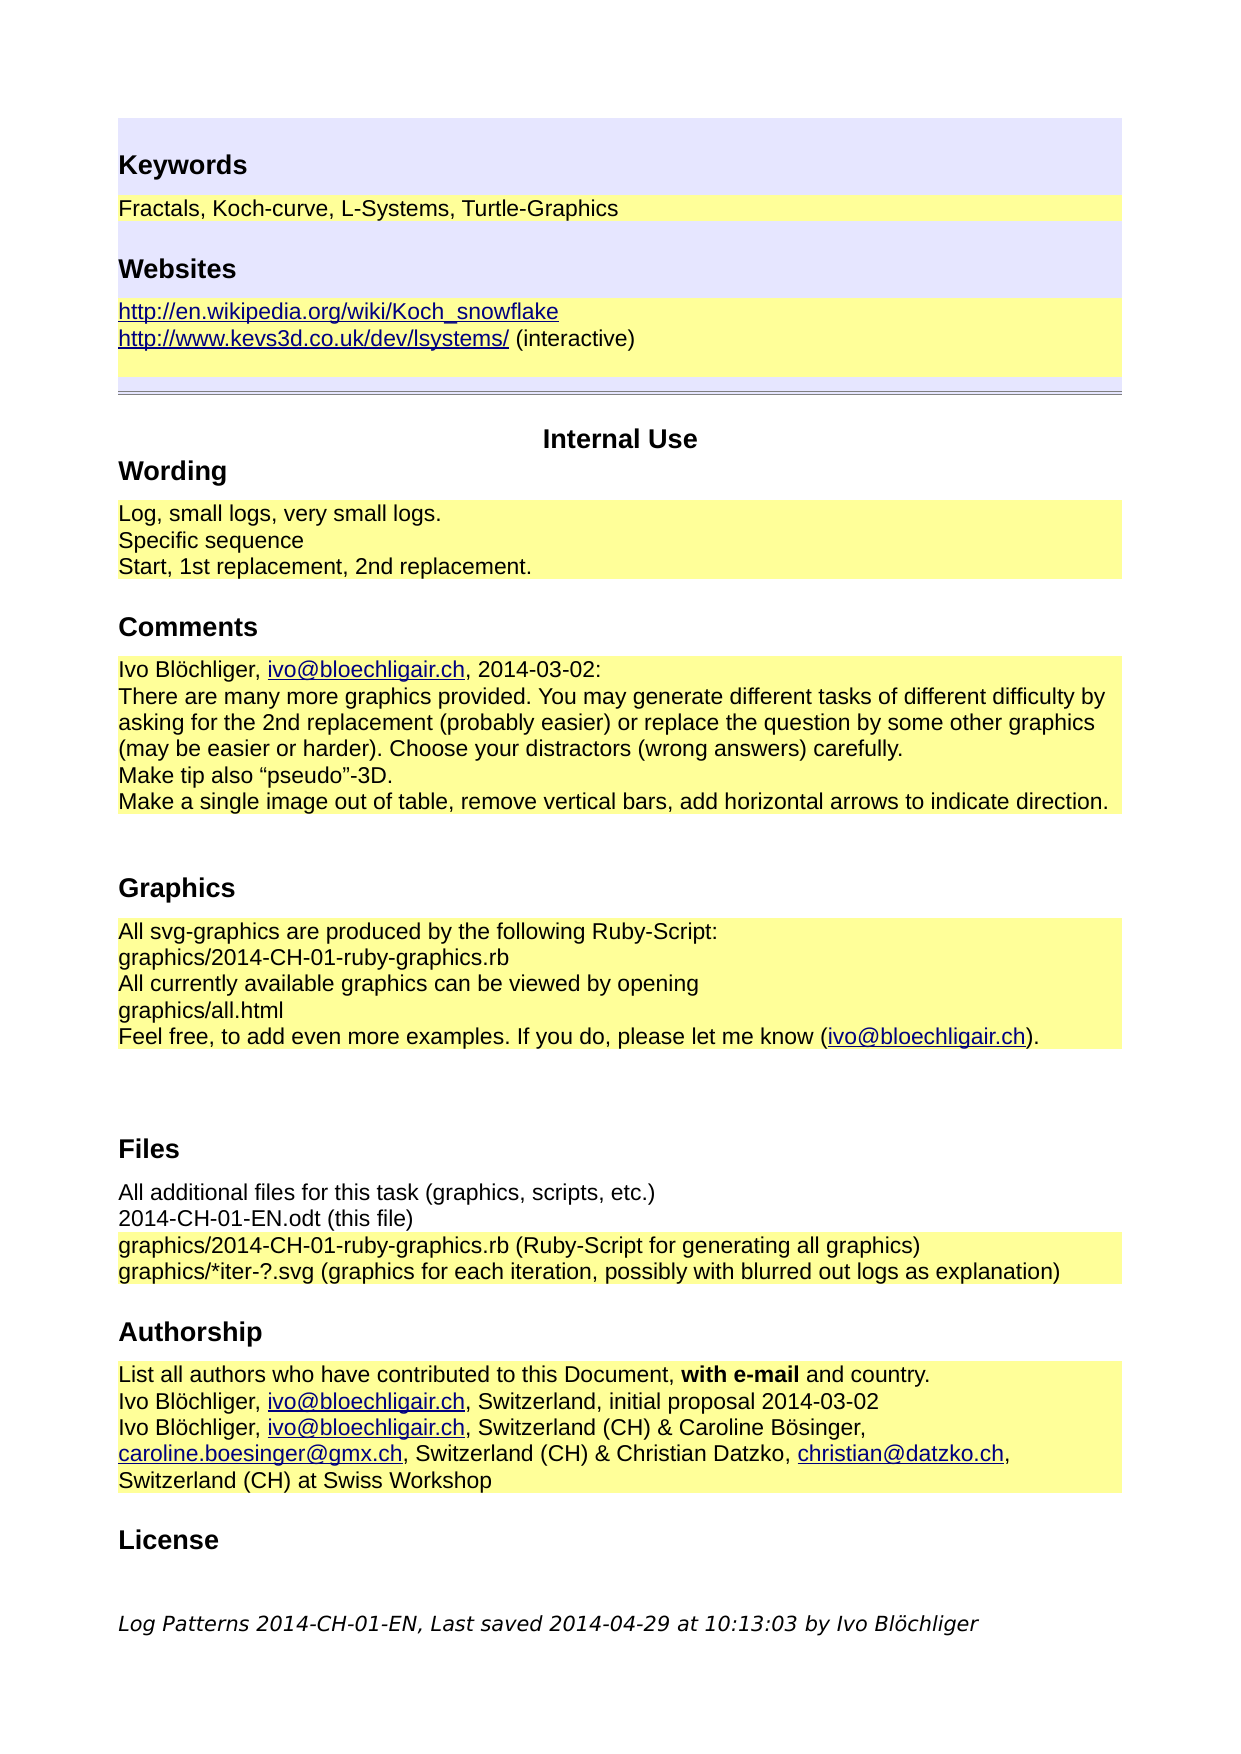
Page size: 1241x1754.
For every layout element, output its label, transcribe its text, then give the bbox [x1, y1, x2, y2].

text Specific sequence [118, 527, 1122, 553]
text Log, small logs, very small logs. [118, 500, 1122, 527]
text Feel free, to add even more examples. If you do, please let me know (ivo@bloechligair.ch). [118, 1023, 1122, 1049]
text Make a single image out of table, remove vertical bars, add horizontal arrows to indicate direction. [118, 788, 1122, 814]
text graphics/*iter-?.svg (graphics for each iteration, possibly with blurred out logs as explanation) [118, 1258, 1122, 1284]
text List all authors who have contributed to this Document, with e-mail and country. [118, 1361, 1122, 1388]
subtitle Files [118, 1133, 1122, 1164]
subtitle Websites [118, 253, 1122, 284]
subtitle Comments [118, 611, 1122, 642]
text Ivo Blöchliger, ivo@bloechligair.ch, 2014-03-02: [118, 656, 1122, 683]
subtitle Authorship [118, 1316, 1122, 1347]
text All svg-graphics are produced by the following Ruby-Script: [118, 918, 1122, 944]
subtitle Wording [118, 455, 1122, 486]
subtitle Keywords [118, 149, 1122, 181]
text graphics/all.html [118, 997, 1122, 1023]
text http://en.wikipedia.org/wiki/Koch_snowflake [118, 298, 1122, 324]
text graphics/2014-CH-01-ruby-graphics.rb (Ruby-Script for generating all graphics) [118, 1232, 1122, 1258]
text Ivo Blöchliger, ivo@bloechligair.ch, Switzerland (CH) & Caroline Bösinger, caroline.boesinger@gmx.ch, Switzerland (CH) & Christian Datzko, christian@datzko.ch, Switzerland (CH) at Swiss Workshop [118, 1414, 1122, 1493]
text graphics/2014-CH-01-ruby-graphics.rb [118, 944, 1122, 970]
text http://www.kevs3d.co.uk/dev/lsystems/ (interactive) [118, 324, 1122, 351]
text Start, 1st replacement, 2nd replacement. [118, 553, 1122, 579]
text All currently available graphics can be viewed by opening [118, 970, 1122, 997]
subtitle Graphics [118, 872, 1122, 903]
text There are many more graphics provided. You may generate different tasks of different difficulty by asking for the 2nd replacement (probably easier) or replace the question by some other graphics (may be easier or harder). Choose your distractors (wrong answers) carefully. [118, 683, 1122, 762]
text All additional files for this task (graphics, scripts, etc.) [118, 1179, 1122, 1205]
text 2014-CH-01-EN.odt (this file) [118, 1205, 1122, 1232]
text Fractals, Koch-curve, L-Systems, Turtle-Graphics [118, 195, 1122, 221]
text Make tip also “pseudo”-3D. [118, 762, 1122, 788]
subtitle Internal Use [118, 423, 1122, 455]
subtitle License [118, 1524, 1122, 1556]
text Ivo Blöchliger, ivo@bloechligair.ch, Switzerland, initial proposal 2014-03-02 [118, 1388, 1122, 1414]
